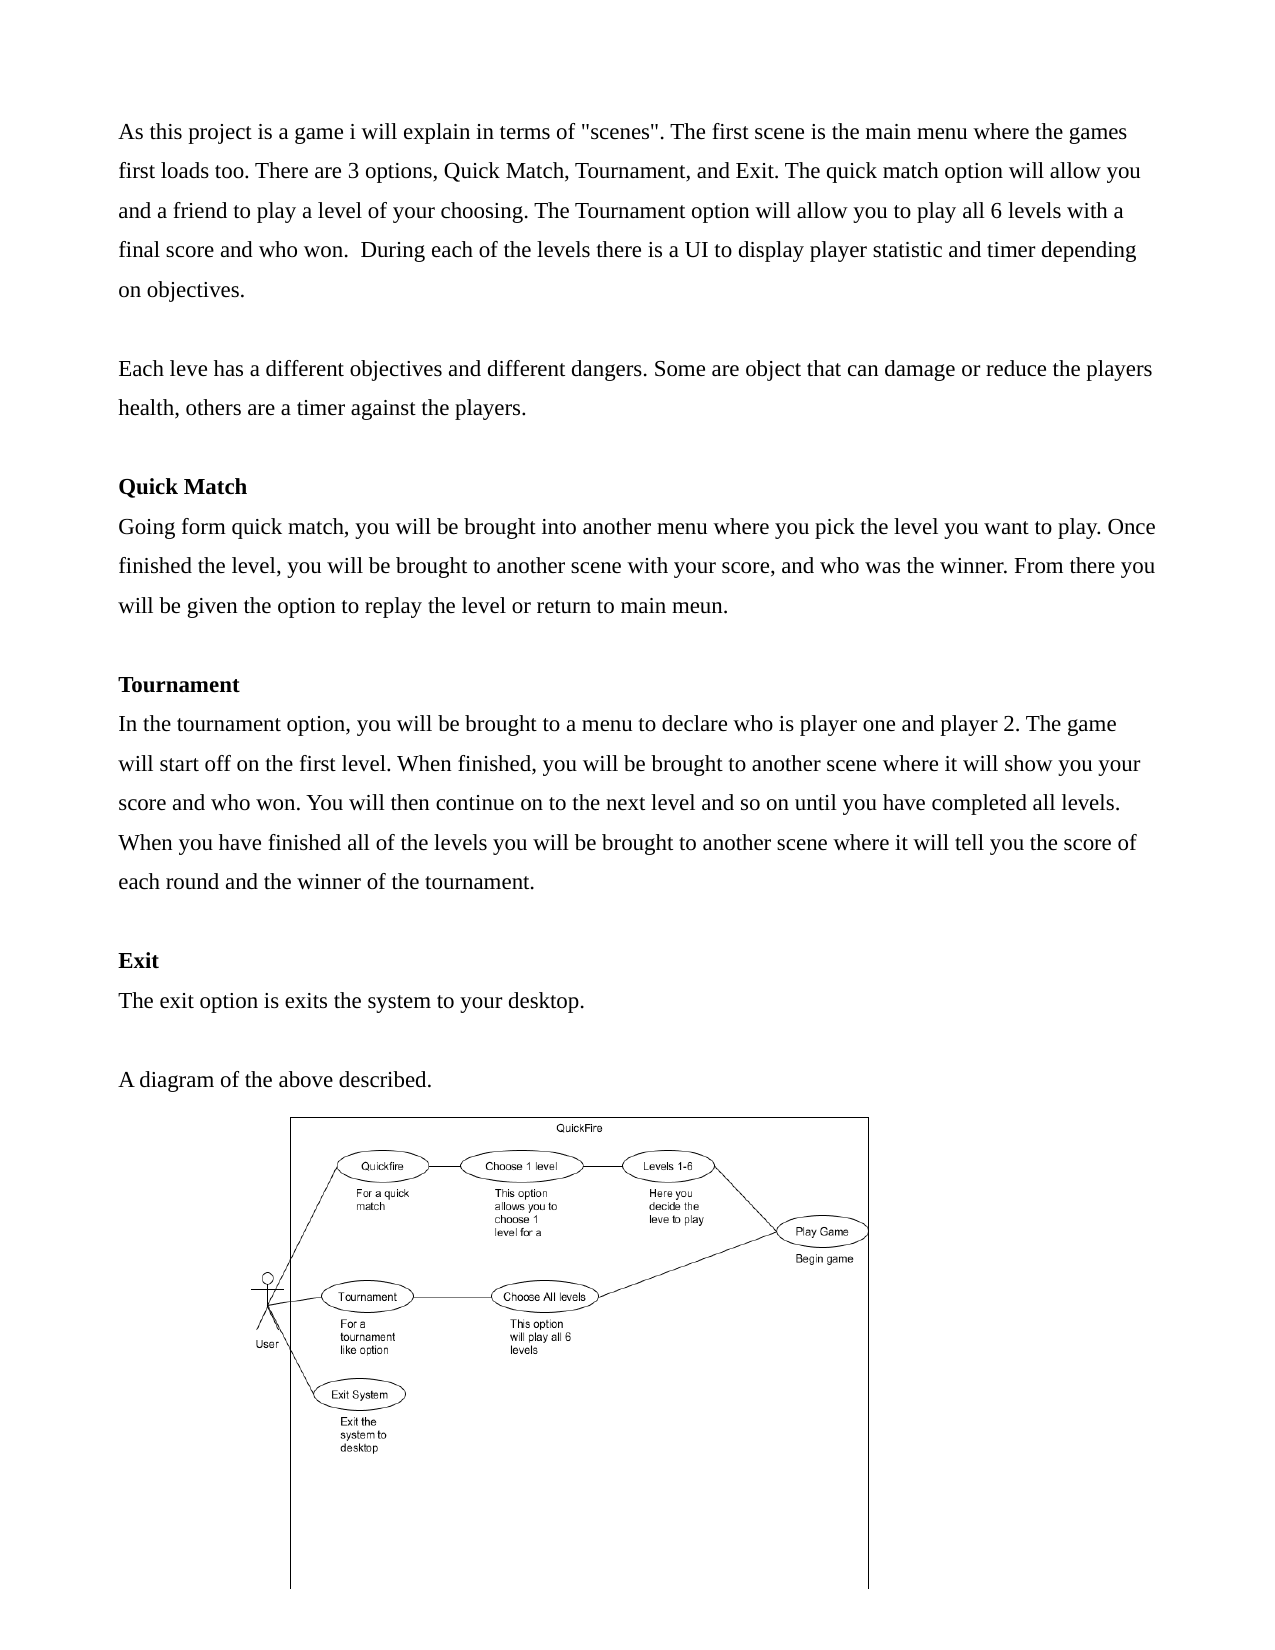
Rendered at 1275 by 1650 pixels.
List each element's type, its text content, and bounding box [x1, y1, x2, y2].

text A diagram of the above described. [118, 1066, 1157, 1092]
text The exit option is exits the system to your desktop. [118, 987, 1157, 1013]
text Tournament [118, 671, 1157, 697]
text Each leve has a different objectives and different dangers. Some are object that can damage or reduce the players health, others are a timer against the players. [118, 355, 1157, 421]
text Going form quick match, you will be brought into another menu where you pick the level you want to play. Once finished the level, you will be brought to another scene with your score, and who was the winner. From there you will be given the option to replay the level or return to main meun. [118, 513, 1157, 618]
text Quick Match [118, 473, 1157, 500]
text As this project is a game i will explain in terms of "scenes". The first scene is the main menu where the games first loads too. There are 3 options, Quick Match, Tournament, and Exit. The quick match option will allow you and a friend to play a level of your choosing. The Tournament option will allow you to play all 6 levels with a final score and who won. During each of the levels there is a UI to display player statistic and timer depending on objectives. [118, 118, 1157, 302]
text In the tournament option, you will be brought to a menu to declare who is player one and player 2. The game will start off on the first level. When finished, you will be brought to another scene where it will show you your score and who won. You will then continue on to the next level and so on until you have completed all levels. When you have finished all of the levels you will be brought to another scene where it will tell you the score of each round and the winner of the tournament. [118, 710, 1157, 894]
text Exit [118, 947, 1157, 973]
